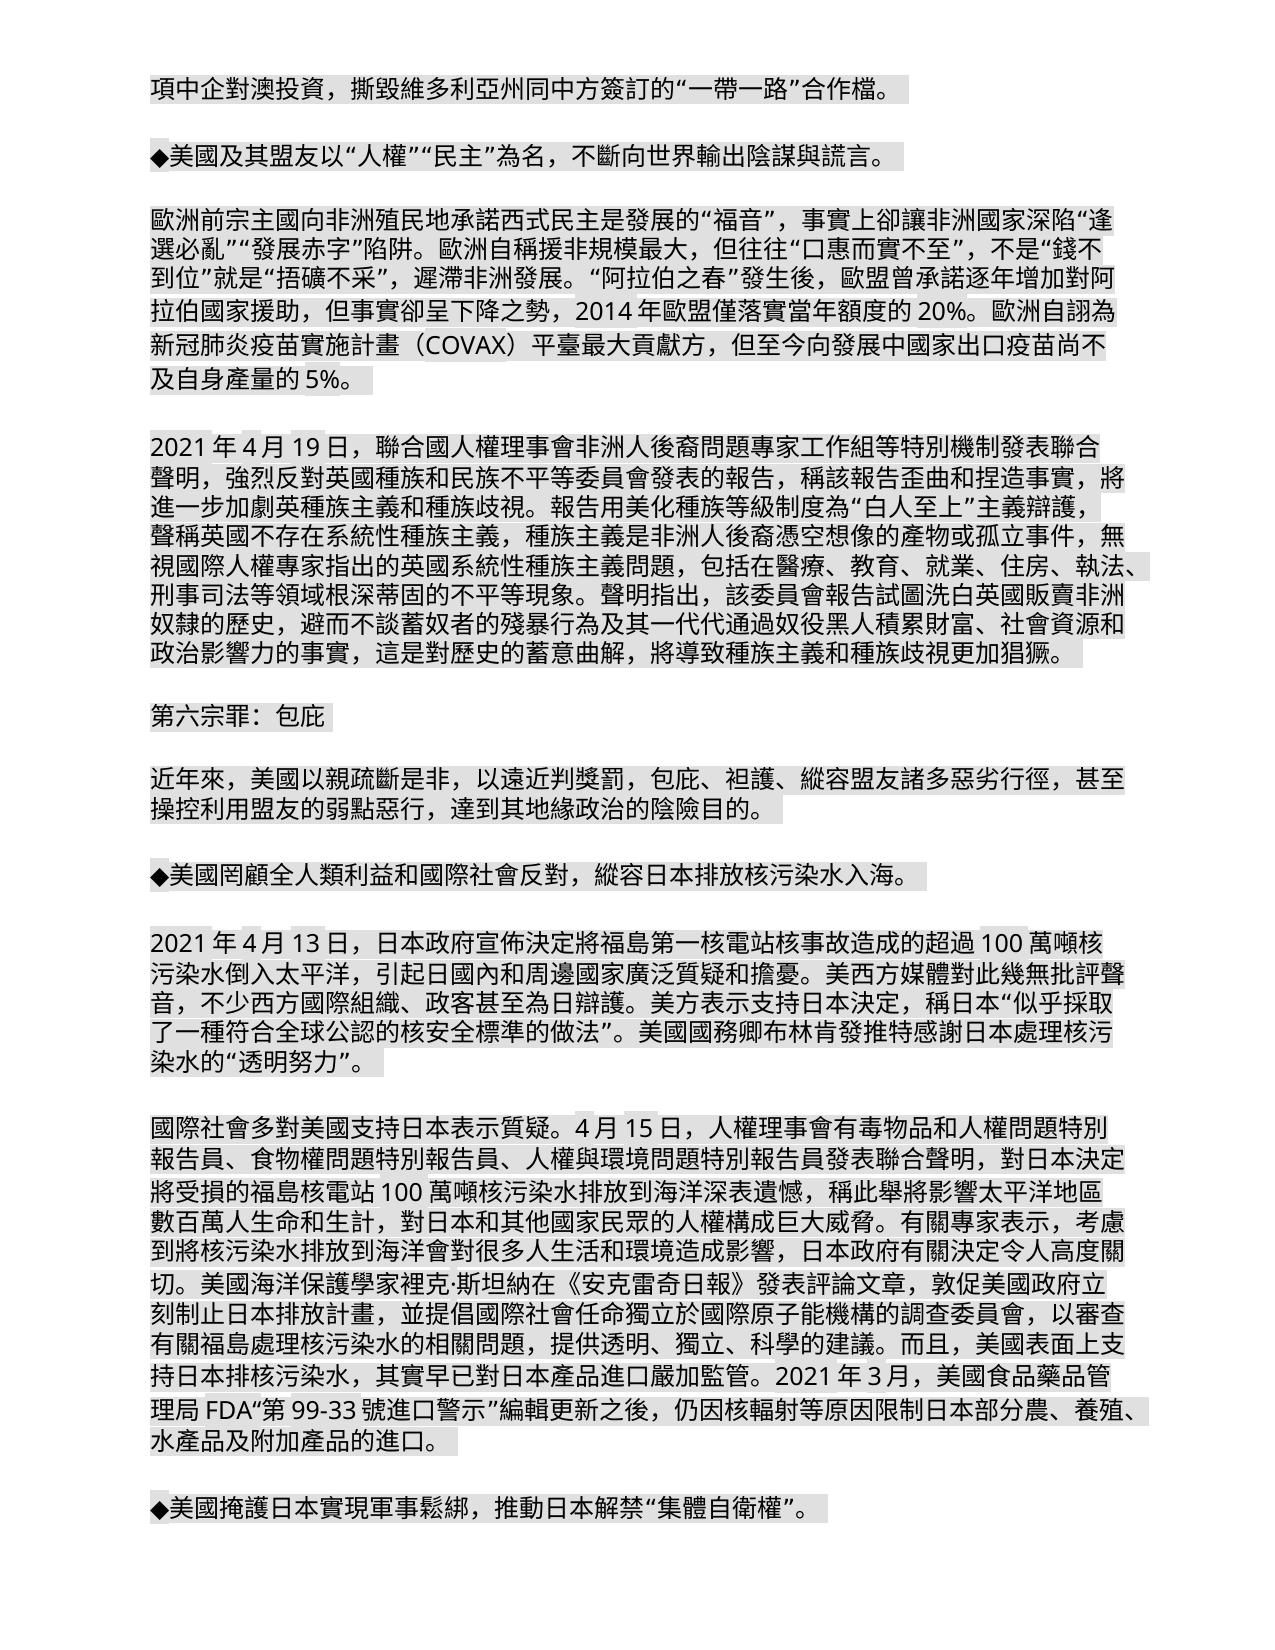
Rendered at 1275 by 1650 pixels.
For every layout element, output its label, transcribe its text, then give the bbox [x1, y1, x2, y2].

text 新華社刊發長文：美國同盟體系“七宗罪” 責任編輯：張菁娟 來源：新華社 2021-08-04 07:52:55 美國同盟體系“七宗罪” 前言 “我們真正的政策，乃是避免與外部世界的任何部分建立永久同盟。”1796年9月，美國首任總統華盛頓在告別演說中這樣告誡美國人。兩個世紀過去，美國卻早已將其“國父”的勸訓拋在腦後。 長期以來，美國同盟體系固守冷戰思維，迷信零和博弈，為一己私利踐踏公理正義、挑起衝突戰禍、實行單邊制裁、收割世界紅利，對以聯合國為核心的國際體系和以國際法為基礎的國際秩序造成嚴重威脅和破壞。美國新政府上臺以來，重新加強對同盟體系的掌控，表面上打著重回多邊主義旗號，實質上是要搞“小圈子”和集團政治，以意識形態站隊、陣營之間選邊來割裂世界，企圖拉幫結夥對中國實施戰略遏制打壓，以集體之名行單邊之實，是不折不扣的偽多邊主義。 美國同盟體系違背歷史潮流，看似耀武揚威、前呼後擁，實則色厲內荏、人心漸失，其暴力、掠奪、侵權、破壞、撒謊、包庇、內訌罪行日益現形，正在一步步墮向“黑幫化”的深淵。特將美國同盟體系“七宗罪”昭告天下，讓霸權主義和強權政治無處遁形，讓和平和正義的陽光照亮世界。 第一宗罪：暴力 自1776年7月4日獨立以來，美國在其240多年歷史中，沒有參與戰爭的時間不足20年。據不完全統計，自1945年二戰結束至2001年，世界上153個地區發生的248次武裝衝突中，由美髮起的為201場，約占81%。其中包括13場海外戰爭，大多有盟國參與。在美國及其盟友的炮火和屠刀下，不計其數的百姓流離失所乃至失去性命，地區國家經濟與社會發展大幅受挫，不少國家至今仍陷於水深火熱之中。 二戰後美國及其盟友發動的戰爭主要包括： ◆朝鮮戰爭。自1950年6月起，美國糾集十幾個國家組成所謂“聯合國軍”武裝干涉朝鮮半島南北雙方之間爆發的內戰。這場戰爭導致300多萬平民死亡，約300萬人成為難民。戰爭期間，美軍在朝鮮北部地方和中國東北部分地區秘密實施細菌戰，以飛機布撒大量帶有鼠疫桿菌、霍亂弧菌、傷寒桿菌等病菌的昆蟲、老鼠、兔子等媒介物，給中朝軍民造成巨大傷害。 ◆越南戰爭。1955至1975年的越南戰爭堪稱二戰後延續時間最長、最殘酷的一場戰爭，造成200萬平民死亡，300多萬難民流離失所。美軍在越投放約2000萬加侖的落葉劑（橙劑），導致40萬越南人死亡、200萬越南人罹患癌症或其他疾病。美軍還在越留下約35萬噸可爆炸的炸彈和地雷，估計仍需300年才能完全清除。 ◆科索沃戰爭。1999年，以美為首的北約軍隊打著“避免人道主義災難”旗號，公然繞過聯合國安理會，對南斯拉夫聯盟共和國進行78天持續轟炸，造成8000多無辜平民傷亡，近100萬人流離失所，200多萬人失去生活來源。北約軍隊大量摧毀南基礎設施，甚至轟炸了中國駐南聯盟大使館。塞爾維亞經濟學家估計，北約對南聯盟進行轟炸造成的經濟損失總額約為296億美元。轟炸造成大量橋樑、公路、鐵路以及25000戶家庭、176處文化古跡、69所學校、19家醫院和20個保健中心受損，150萬兒童無法上學。以美國為首的北約還動用了國際公約禁止的集束炸彈和貧鈾彈，導致當地癌症和白血病發病率激增，嚴重破壞當地乃至全歐生態環境。2000年3月，聯合國駐科索沃維和部隊確認，美軍為摧毀南聯盟的坦克和防禦工事，共發射了31000顆貧鈾彈。在科索沃和梅托希亞地區有100多個投擲點，在塞爾維亞南部北約使用了2噸貧鈾，而在科索沃和梅托希亞則有13噸，共計15噸貧鈾。此外，1999年4月17至18日，北約飛機炸毀了潘切沃的一家化工廠，導致該市上空的致癌物質含量達到正常時期的10600倍。截至2019年5月，366個參與北約軍事行動的義大利士兵患癌症死亡，7500人深受病痛折磨。 ◆阿富汗戰爭。2001年10月，美北約以打擊“基地”組織和塔利班為名入侵阿富汗。20年來，美軍事行動造成10多萬阿平民傷亡，約1100萬人淪為難民。2019年，阿富汗總統阿什拉夫·加尼表示，自2014年以來已經有4.5萬名阿安全部隊士兵被殺。2019年聯合國報告顯示，有3.2萬阿平民死于這場戰爭，而美國布朗大學沃森國際和公共事務研究所稱，抵抗武裝的死亡人數為4.2萬。根據喀布爾大學學者的評估，阿富汗戰爭平均每天造成約6000萬美元經濟損失、約250人傷亡。2020年，國際刑事法院首席檢察官表示，有證據顯示，近百名阿富汗囚犯在審訊過程中遭到折磨、虐待甚至強姦，美軍部隊和美國中央情報局可能因在阿富汗虐囚而犯下戰爭罪行。2020年11月，澳大利亞軍方公佈該國駐阿富汗部隊調查報告，證實澳軍人涉嫌在阿富汗參與殺害囚犯和平民事件。2021年4月14日，美國總統拜登宣佈，不讓恐怖分子在阿富汗獲得安全庇護的任務“早已結束”，所有美國軍隊將在9月11日之前從該國撤離。美軍倉皇撤離阿富汗，留下暴恐猖獗、千瘡百孔的爛攤子。美國《紐約時報》獲取的一份機密情報評估顯示，在國際部隊撤離後的兩至三年內，阿富汗可能會在很大程度上落入塔利班的控制之下。事實上，在美撤軍的短短2個月內，塔利班完全控制區域已翻倍，超過阿富汗政府。 ◆伊拉克戰爭。2003年3月，美國不顧國際社會普遍反對，聯合英國等以莫須有罪名侵入伊拉克，導致約20萬至25萬平民死亡，其中美軍直接致死超過1.6萬人。時至今日，伊仍有約2500萬枚地雷和其他爆炸遺留物需清除。根據公開統計，在伊拉克境內爆炸的貧鈾彈累計超過3400噸，平均每平方公里有將近8公斤鈾化合物遺存。2008年，聯合國大會就禁止在平民區使用貧鈾彈進行表決，有141個國家支持，美國、英國、法國和以色列投了反對票。此外，美軍、英軍還嚴重違反國際人道主義原則，製造多起虐待戰俘事件。美國哥倫比亞廣播公司曾公佈的一組照片顯示，伊戰結束後，美軍憲兵曾殘酷虐待伊拉克戰俘，如勒令他們全身赤裸進行人體堆疊，或將戰俘蒙上頭後手上連通電線站在箱子上。2019年11月，伊拉克歷史控訴調查組（IHAT）和“諾斯莫爾行動”調查人員透露，相關調查於2017年被英政府叫停，英政府和軍隊掩蓋了士兵在阿富汗與伊拉克殺害平民的戰爭罪可信證據。 美國和其盟友發動的多次侵略戰爭，給受害國造成大量平民傷亡和財產損失，帶來一系列社會問題。2021年3月，美國反戰組織“粉色代碼”發佈報告表示，過去20年，美國及其盟國持續不斷轟炸他國，平均每天投下40多枚炸彈和導彈。2001年以來，美國及其盟國在他國共投下32.6萬枚炸彈和導彈，集中在中東等地區，伊拉克、利比亞、敘利亞、阿富汗和葉門是受襲最嚴重的國家。 ◆美國不斷向其盟友輸送武器，導致地區戰亂不斷。 2017年後，美國把加大對盟國出售先進武器裝備作為控制和鞏固同盟關係的重要手段，時任總統特朗普頻頻通過與各國領導人的會晤推銷美制武器。此外，美國防務承包商可以直接向外國政府出售軍用無人機，而無需經過美國國防部的審批。2018年美國的武器出口額為1923億美元，較上一年度增加13%。2020年，美國軍售占全球軍售比重超過85%，其中近一半流向中東。2021年3月，瑞典斯德哥爾摩國際和平研究所證實，美國一直是世界上最大的武器出口國，美國近5年的出口量占全球武器出口總量的三分之一以上。中東國家軍購規模占世界總額的三分之一，其中近七成來自美、英、法，美超過一半的軍售銷往中東。 ◆美國盟友長期參與美海外軍事行動，共謀實施暴力。 澳大利亞是唯一參與美國二戰以來所有主要海外軍事行動的盟友，包括朝鮮戰爭、越南戰爭、科索沃戰爭、伊拉克戰爭、阿富汗戰爭、敘利亞戰爭等。2020年11月，澳國防軍公佈調查報告，證實澳軍士兵涉嫌虐殺39名阿富汗平民，其中包括兒童，引發國際社會震動和輿論廣泛批評。近期，澳內政部秘書長佩蘇略針對中美在臺灣問題上的緊張局勢揚言稱，自由國家再次聽到“戰鼓敲響”，蓄意煽動對立，渲染戰爭威脅。 美國在中東設有多個軍事基地，超過7萬美軍在該地區長期駐紮，並部署航母戰鬥群、隱形戰機、戰略核潛艇等先進軍事裝備，不時派遠端戰略轟炸機巡航，長期派航母在中東海域遊弋，耀武揚威，時刻保持對該地區的戰略威懾。美打著反恐旗號，使用武力干涉他國內政，甚至暴力推翻主權國家合法政府。美出動無人機定點清除伊朗伊斯蘭革命衛隊“聖城旅”指揮官蘇萊曼尼；近年來伊朗數名核科學家被刺殺，背後都有美以共謀的影子；美縱容以色列對敘利亞、黎巴嫩等國發動空襲，嚴重侵犯有關國家主權；美默許土耳其入侵敘利亞，對土借反恐之名打擊敘境內庫爾德武裝、入侵敘北部地方聽之任之。利比亞戰爭中，美、英、法、加拿大等國以執行聯合國安理會禁飛決議為由聯合實行武力干涉，實際目的是支援利反對派推翻卡紮菲政權。2001年發動所謂“反恐戰爭”至今，美及其盟友在地區至少造成48萬人死亡，其中大半是無辜平民。 ◆美國槍支暴力問題叢生。 2021年4月3日《紐約時報》報導，自1975年以來已有超過150萬美國人死於與槍支相關的自殺、謀殺與意外，超過美自內戰以來所有戰爭導致死亡人數之和。美“槍支暴力檔案室”發佈的資料顯示，2020年美共有超過4萬人死於槍擊，創下歷史最高記錄；全美共發生592起大規模槍擊事件，平均每天超過1.6起。2021年6月14日《華盛頓郵報》報導，僅2021年1月至5月，美已有8100多人死於槍擊事件，每天約有54人，這比前6年同期平均死亡人數多出14人。 與此同時，美槍支氾濫，控槍措施停滯不前。美兩黨在槍支管控上分歧嚴重，控槍法案難以在國會通過，1994年以來基本上沒有通過有任何實際意義的控槍法案。 ◆美國及其盟國國內員警暴力等事件不止，暴力執法造成大量傷亡。 法國“黃馬甲”運動期間，員警過度使用化學噴霧、催淚瓦斯、橡皮子彈等鎮暴手段。近期英北愛爾蘭等地示威活動中，員警暴力執法也造成多起受傷流血事件，激起民憤。 2021年2月26日，在聯合國人權理事會第46屆會議期間，多位聯合國人權問題特別報告員以及專家發表聯合聲明，呼籲美國政府採取廣泛的改革措施，制止員警暴力行為，並大力解決系統性種族主義和種族歧視問題。特別機制專家對美法律和政策允許執法人員在“合理”情況下使用致命武力表示關切，敦促美解決日益嚴重的警務“軍事化”問題。4月21日，聯合國人權高專巴切萊特就佛洛德案表示，對侵犯人權的執法官員有罪不罰現象必須終止；必須採取有力措施，防止發生更多任意殺戮行為。 第二宗罪：掠奪 西方國家的發達史，一定程度上是一個少數人在全世界對絕大多數人剝削掠奪的歷史。美國同盟體系仰仗軍事武力、經濟地位和制裁大棒，威逼利誘他國放棄正當權益、任其宰割，以赤裸裸方式實現對資源和財富的掠奪。 ◆美國及其盟友通過戰爭等手段掠奪海灣國家石油、糧食等資源。 2003年3月20日，美英聯軍在未經聯合國安理會授權的情況下向伊拉克發起軍事行動。美提出一系列開戰理由，包括薩達姆政府嚴重侵犯人權、伊拉克可能擁有核武器或其他大規模殺傷性武器等。2021年4月，美副總統哈裡斯在參加有關就業和基建政策活動時，親口承認“數年來和數代人以來的戰爭是為了爭奪石油而打響的”。2003年發動伊戰前夕，時任英外交大臣斯特勞證實，增進英和全球能源供應安全是英戰略利益所在。2016年7月，曾參與對伊戰爭決策的英前副首相普萊斯考特發表文章稱，自20世紀50年代起，確保以優惠條件獲得波斯灣石油產品一直是英利益所在。伊拉克前副總理塔里克·阿齊茲曾表示，針對伊拉克的威脅純粹是為了石油，美國的政策就是要奪走海灣國家的石油。英國BBC報導，布希政府在“9·11”之前就制定了控制伊拉克石油計畫的檔。英國智庫新經濟基金會前任政策主管希姆斯稱，過去的一個世紀，美國和英國在尋求控制超過它們份額的石油儲備時在全球各地留下了衝突、社會動盪和環境破壞的惡果。 2021年3月20日，敘利亞石油和礦產資源部長巴薩姆·圖馬在接受敘國家電視臺採訪時稱，美國及其盟友如同海盜一般，覬覦著敘的石油財富。美國目前控制著敘東北部90%的原油資源，美軍及其盟友對當地的佔領，導致該國石油產業的總損失超過920億美元。俄羅斯國防部長紹伊古訪問義大利時曾指出，美國正通過掠奪屬於敘利亞人民的石油資源來養肥本國石油生產商和軍火商。俄羅斯專家伊戈爾·尤什科夫表示，美國之所以不願從敘北部撤離就是為掠奪敘石油資源。他們利用武裝部隊保衛石油走私，並報復任何阻止走私的行動。 以美國為首的聯軍還多次走私、燒毀敘利亞小麥。2020年5月，美軍在敘東北地區哈塞克省南部的沙達迪村莊用阿帕奇武裝直升機投放燃燒彈，將當地小麥作物化成灰燼，造成14名敘普通民眾死亡，損失近5000萬美元。 據敘利亞阿拉伯通訊社2021年6月9日的報導，有20輛美軍佔領部隊的卡車在敘利亞滿載著偷來的小麥向伊拉克北部行進，美軍佔領部隊與敘利亞當地民兵組織勾結，每天都在竊取和掠奪敘利亞的石油和糧食，隨後銷售換取資金。6月16日，該通訊社報導，美軍佔領部隊又從敘利亞偷竊小麥，以美國為首的聯軍還在敘利亞代爾祖爾省東部綁架多名平民。 敘利亞曾經是糧食出口國，連年戰亂讓它如今面臨“糧荒”，需要進口才能滿足內需。 ◆美國推行美元霸權，不斷通過非常規貨幣政策掠奪其他國家資產。 1944年7月，佈雷頓森林體系成立，美元成為國際貨幣，美成為世界貨幣霸主。1971年8月美元與黃金脫鉤，但其後美通過OPEC綁定石油美元，維持美元霸權地位。長期以來，美根據自己的經濟週期，在“開閘放水”和“關閘斷流”間反復切換，持續推高並引爆新興市場和發展中國家金融風險，在美元大進大出過程中洗劫各國外匯儲備，掠奪優質資產，攫取巨額利潤，剪全世界的“羊毛”。新冠疫情暴發以來，為挽救美經濟和股市，美聯儲開啟無限量化寬鬆，進入大舉購債模式，短短幾月內資產負債表擴張了65%，總額最高達到7.22萬億美元，基礎貨幣一下子多冒出來3萬億美元。這些增發的大量美元流動到世界各地，給全球經濟金融市場帶來巨大衝擊，造成大宗初級商品甚至糧食價格大幅上漲，導致其他國家特別是發展中國家經濟被迫承受疫情後二次打擊、更加脆弱不堪。 歐元誕生後，在世界貿易結算中比重不斷上升，不時遭美打壓。美還把控全球美元結算清算體系，並利用該體系阻斷被美制裁的國家、企業、個人進行國際結算清算，對被制裁者進行致命打擊。目前，美仍依靠美元在儲備貨幣和全球結算清算體系中享有霸權地位。 ◆美國及其盟友軍事化掠奪導致非洲難民數量激增，並通過礦產資源開發侵佔非洲利益。 2018年6月18日，伊朗學者娜紮甯·阿爾馬尼安在西班牙電子報刊《公眾報》撰文《“阿奎裡厄斯”號難民船和對非洲掠奪軍事化的五個證明》的文章稱，自1991年（蘇聯解體）以來，美國領導的多場戰爭迫使近5600萬人不得不離開他們在中東和非洲的家園，目前的難民潮與北約對非洲進行的新軍事化掠奪直接相關。美國大西洋理事會的非洲問題分析師彼得·法姆認為，佔有非洲儲量豐富的油氣資源和其他戰略資源，並確保不讓有利害關係的協力廠商，如中國、印度、日本、俄羅斯等，對非洲資源獲得壟斷或優惠待遇，是北約實施非洲軍事化的目標之一。2021年9月，坦尚尼亞《每日新聞》報專欄作家尼奧卡發表題為《誰在坐享我們的礦產資源？》的文章，談及歷史上西方帝國主義國家對非洲資源的大肆掠奪，而這種現象至今仍在繼續。納米比亞前總統努喬馬認為，非洲完全不可能過濾掉礦業領域中的帝國主義因素，因為這個領域一直由西方國家掌控。 ◆英國佔有大量海外領地，維繫非法殖民政府。 英國自16世紀起不斷侵佔海外殖民地，至20世紀20年代達到高峰，當時英擁有世界上超過四分之一的土地，號稱“日不落”帝國。英國學者指出，“英國強大的時候領土增加了111倍，它從殖民地收集的文物也增加了100倍”。目前，英仍有14塊遠離本土的海外領地，總面積173萬平方公里、總人口26萬。其中，英拒不歸還查戈斯群島引發較大爭議。查島位於印度洋，是模里西斯原有領土，1810年被英佔領。1965年，作為毛獲得獨立的附加條件，查島從毛領土分離出去成為“英屬印度洋領地”，英“承諾”適時將查島歸還毛政府。但之後英不僅未予歸還，還用盡各種非人道手段驅逐群島上數以千計的原住民，支持美在島上興建軍事基地。2019年2月，國際法院作出諮詢意見，明確指出英佔據查島是非法行為，英有義務儘快終止對查島行政管轄。5月，聯大以116票贊成、6票反對通過確認英對查島統治是非法行為，並要求英在6個月內將查島歸還給模里西斯的決議。但英迄今未履行該決議，公然踐踏國際法治。毛總理賈格納特指責稱，英不能一邊宣稱自己是國際法衛士，一邊維繫一個非法的殖民政府。 ◆法國長期通過“殖民遺產”，控制非洲國家的經濟命脈。 當歐元誕生、法國法郎被廢除時，非洲法郎轉而和歐元以固定比例掛鉤。每次法國經濟下滑，非洲法郎區國家都會連帶遭殃。非洲法郎發行權不在次區域貨幣聯盟成員國手中，無法靈活調控本幣幣值，抑制了西非、中非國家的出口競爭力。由於大多數外匯掌握在法國人手裡，非洲法郎區國家對外貿易也受到法國的種種限制。2017年，在貝南爆發了公開焚燒西非法郎的抗議活動。馬里、塞內加爾等國也發生了抵制非洲法郎的遊行。 第三宗罪：侵權 美國同盟體系玩弄國際規則，對國際法合則用、不合則棄，以強權挑戰公理，歪曲國際法粉飾惡行，只為謀取一己私利。 ◆美國拒絕參與或退出國際公約、組織。 過去一段時間，美國在國際上奉行“本國優先”，大搞毀約退群，嚴重損害了多邊主義，削弱了以聯合國為核心的國際體系。包括：拒絕批准承認工人享有結社權利的1948年《結社自由和組織權利保護公約》；拒絕簽署謀求和平解決朝鮮問題和印支問題的1954年日內瓦協議；拒絕批准1979年《消除對婦女一切形式歧視公約》；拒絕簽署美曾主張且經大多數國家同意的1982年《聯合國海洋法公約》；1984年，以聯合國教科文組織“過於政治化”為由，第一次退出該組織；是世界上唯一沒有批准1989年聯合國大會通過的《聯合國兒童權利公約》的國家；拒絕批准1997年《京都議定書》；未批准1998年國際刑事法院《羅馬規約》；2001年，獨家拒絕達成《禁止生化武器公約》旨在建立核查機制的公約議定書，並阻擋至今；2017年1月，以“跨太平洋夥伴關係協定（TPP）”會摧毀美製造業為由退出TPP；2017年6月，身為全球溫室氣體排放大國，宣稱《巴黎協定》使美處於不利位置，決定退出該協定並重啟化石燃料開採計畫；2017年10月，以聯合國教科文組織內部亟待改革等為由，第二次退出該組織；2017年12月，因《移民問題全球契約》與美政府現行難民政策和特朗普移民原則不符，宣佈退出該協議；2018年5月，認為伊核問題全面協議是“一個巨大的謊言”“史上最吃虧的協議”“存在災難性缺陷”，宣佈退出該協議；2018年6月，稱聯合國人權理事會對以色列“存在偏見”及“無法有效保護人權”，宣佈退出該組織；作為對巴勒斯坦因美國搬遷駐以色列大使館至耶路撒冷一事將美告上國際法院的回應，美宣佈退出涉及國際法院管轄問題的《維也納外交關係公約關於強制解決爭端之任擇議定書》；2019年8月，宣佈《中導條約》失效，並立即著手研發此前受限的陸基常規中程導彈；2020年4月，停止資助世衛組織，並於7月宣佈退出該組織（2021年初拜登上臺後宣佈重返）；2020年5月，美決定退出《開放天空條約》，同年11月宣佈正式退出該條約。 ◆美國及其盟友在海外軍事戰爭中大肆侵犯人權。 2020年12月30日，聯合國人權理事會雇傭軍問題工作組發表聲明，稱時任美國總統特朗普宣佈赦免在伊拉克犯下戰爭罪的4名黑水公司雇員違反美承擔的國際法義務，呼籲《日內瓦公約》所有締約國共同譴責美上述行為。12月23日，人權高專辦發言人發表聲明，對特朗普赦免有關人員深表關切，稱此舉將助長有罪不罰現象，鼓勵其他人今後犯同樣罪行。2021年4月12日，聯合國人權高專巴切萊特發表聲明，對英國議會正在審議的“海外行動（現役和退伍軍人）法案”可能包庇那些實施酷刑等嚴重罪行的英海外軍人表示關切，指出該法案顯著降低了追究嚴重侵犯人權的海外軍人責任的可能性。2020年10月5日，10位人權理事會特別機制專家也曾對該法案表示關切，稱該法案使在海外服役的士兵免受非法殺害和酷刑指控，違反了人權法、國際刑法和國際人道法。2021年4月14日，人權理事會單邊強制措施對人權負面影響問題特別報告員等發表聯合聲明，批評美國名為“正義的獎賞”的反恐獎賞計畫侵犯人權，表示許多美認定的涉恐人員無法獲得正當司法程式。美國通過懸賞嫌疑人員資訊，鼓勵其他人侵犯這些人的人權。 ◆美國多年來對多國實施長臂管轄和單邊制裁。 美國長期依據美337條款、《反海外腐敗法》《湯瑪斯法》等國內法，肆意對其他國家和企業實施長臂管轄，發起單方面制裁。截至目前，美已對世界上近40個國家實施過經濟制裁，並獲得巨額收益，全球近一半人口受其影響。從2009年至2017年，美僅從歐洲就通過長臂管轄獲得1900億美元收益，並獲取大量企業資料，阿爾斯通等企業受制裁後被美企收購。 2015年到2019年間，美國政府對委內瑞拉採取了350多項單邊強迫性措施。聯合國人權高專巴切萊特表示，美國對委內瑞拉實施的新一輪單邊制裁，措施涉及面十分廣泛，導致委內瑞拉主要貨物已經嚴重短缺，可能會嚴重侵犯該國人民的人權。 2018年，土耳其以涉嫌參與“居倫運動”和間諜罪為名逮捕美國牧師並判處有期徒刑。美國在外交管道溝通無果的情況下，單方面宣佈對土耳其輸美鋁製品加征關稅。在美國的經濟制裁下，2018年8月土耳其貨幣里拉暴跌18%，土匯市陷入混亂。 2019年，美商務部工業與安全局對華為所有子公司實施禁供。2019年6月至今，美陸續將中國200多家企業列入制裁名單。 2020年4月，聯合國7名人權專家呼籲美國解除對古巴的經濟和金融制裁，稱制裁阻礙了人道機構説明該國衛生系統抗擊新冠疫情，美國對古巴的禁運和對其他國家的制裁嚴重破壞了國際社會為遏制新冠大流行、治療病患和挽救生命開展的合作。 美迄已對伊朗實施了1600余項單邊制裁，涵蓋石油、金融、航運、汽車等伊國民經濟各個領域。儘管美一再宣稱對伊制裁不包括人道主義領域，但伊在制裁影響下長期無法通過正常管道採購藥品等物資，造成伊國內缺醫少藥的人道主義困境。特朗普政府對伊採取“極限施壓”政策，以“長臂管轄”阻嚇全世界與伊開展正當合理的經貿往來，中國多個實體和個人因此受美制裁。伊總統稱，僅特政府退出伊核全面協議後恢復、新增的制裁就使伊蒙受2000多億美元經濟損失。新冠肺炎疫情暴發後，美阻止國際貨幣基金組織向伊發放抗疫貸款，亦不允許韓國、日本等盟國解凍伊海外資金，導致伊購買醫療物資和新冠疫苗求告無門。美還對敘利亞、葉門等深陷戰亂的國家揮舞制裁大棒，進一步衝擊其脆弱經濟社會基礎，釀成了比戰爭更嚴重的人道主義災難。 2021年3月，聯合國人權高專辦發表專家報告，批評美長期依據國內法對其他國家施加制裁，侵犯了中國、古巴、海地、伊朗、尼加拉瓜、俄羅斯、敘利亞、委內瑞拉、辛巴威等國人權。 美國還阻撓國際司法機構正常工作。2020年3月，國際刑事法院批准對美軍事和情報人員在阿富汗所涉戰爭罪和危害人類罪展開調查，受到美同盟體系極力阻撓。6月，特朗普宣佈將對參與有關調查人員實施經濟制裁和入境限制。9月，蓬佩奧宣佈制裁國際刑事法院首席檢察官本蘇達和管轄、互補與合作部門負責人莫喬喬科。國際刑事法院指出，美制裁對該院和《羅馬規約》下國際刑事司法系統、法治構成嚴重衝擊，美方“又一次試圖干涉國際刑事法院的司法獨立性”。 ◆“五眼聯盟”國家對他國及本國民眾實施大規模監控。 “五眼聯盟”國家長期實施大規模網路竊密、監控和攻擊活動，並要求科技公司在加密應用程式中“開後門”。美在網路竊聽監控方面投入大量資金和人力資源，2018年美情報總經費高達805億美元。2013年10月德國政府稱，默克爾總理行動電話可能遭到美情報機構監聽。2015年“維琪揭密”網站爆料，美國家安全局曾對法國總統希拉克、薩科齊、奧朗德實施監聽。2021年5月，媒體曝出美國監聽歐洲盟國醜聞，美國國家安全局2012至2014年間利用丹麥的資訊電纜，監聽德國、法國、挪威、瑞典等國政要短信和電話通話內容。 同時，美動用網路手段，對全球普通民眾進行大規模監聽監控。2013年6月，美國安局前雇員斯諾登披露“棱鏡”專案機密檔顯示：美每天收集全球各地近50億條行動電話記錄；秘密侵入雅虎、穀歌在各國資料中心之間主要通信網路，竊取數以億計的使用者資訊，肆意追蹤民眾的私人關係與社會活動；多年來一直監控手機應用程式，抓取個人資料等。“棱鏡計畫”曝光引發民眾強烈反應，多國輿論對美國監控全球網路表示強烈質疑和不滿。此外，從20世紀70年代開始，美情報部門一直操控著總部設在瑞士的加密設備供應商克裡普托公司，一邊向外國政府和企業出售加密機賺取巨額利潤，一邊通過解碼該公司加密技術竊取超過120個國家的機密資訊。 ◆聯合國人權理事會多次發表聲明，對美多種侵犯人權行為表示關切。 2020年12月29日，人權理事會單邊強制措施對人權負面影響問題特別報告員發表聲明，稱美國《凱撒敘利亞平民保護法》阻礙敘重建民用設施，導致敘本已十分嚴峻的人道主義局勢雪上加霜。該法壓制敘人民的住房權、健康權、適足標準生活權和發展權。美阻礙敘重建醫院，將威脅敘全體人民的生命權。 2021年2月23日，人權理事會酷刑問題特別報告員等16名特別機制專家發表聯合聲明，呼籲美關閉關塔那摩拘留中心並向被拘押者提供補償，要求美政府在審議關閉關塔那摩拘留中心時，妥善處理對現有40名被拘押者侵犯人權的行為，包括酷刑和虐待行為。美政府應確保那些遭受強迫失蹤、任意拘留、酷刑、基本權利被剝奪的人獲得賠償，並以獨立、公正方式調查、起訴相關秘密拘留、不公正審判等指控。 3月2日，人權理事會當代形式種族主義和種族歧視問題特別報告員等多名特別機制專家對美國南部路易斯安那州環境污染問題表示嚴重關切，稱在該地區開發石化設施不僅嚴重污染周圍的水和空氣，而且導致居民健康問題，環境種族主義嚴重威脅非洲裔美國人包括生命權、健康權、適足住房權和文化權在內的各項人權，美聯邦環境法規未能保障非洲裔美國人合法權利。 3月4日，人權理事會單邊強制措施對人權負面影響問題特別報告員發表聲明，表示美政府以宣佈國家緊急狀態為由，實施單邊強制措施，嚴重侵犯人權，《公民權利和政治權利國際公約》僅允許國家在面臨生存威脅的緊急狀態時中止對部分權利的保護，但美緊急狀態經常違反上述原則。敦促美不得以長期國家緊急狀態為由對別國實施單邊強制措施。 ◆美國“骨肉分離”移民政策強迫兒童和父母分離，嚴重危及移民的生命權、尊嚴和自由權等多項人權。 美國臭名昭著的“骨肉分離”移民政策即為美司法部推出的對非法入境者“零容忍”政策。2018年4月，美邊境執法人員為遏制非法入境者數量，任何非法入境者將受到“關押、審判、遣返”，其未成年子女將另行安置，導致不到兩個月內近2000名未成年人和父母分離。媒體披露移民兒童被關押在“大型籠子”裡的畫面和哭喊尋找父母的錄音，稱被分離兒童可能面臨暴力執法，臨時安置點破舊簡陋，兒童身心健康狀況堪憂。 美倒行逆施引發國際社會強烈譴責。墨西哥外長公開批評有關政策“殘忍”、“不人道”。薩爾瓦多政府呼籲美國政府將未成年人保護置於移民問題之上，不能以侵犯人權的方式粗暴解決移民問題。瓜地馬拉政府發表聲明，呼籲美方重新考慮有關移民政策，切實保障危移民的基本人權。洪都拉斯外交部表示，把兒童強行和父母分開，將導致他們在異國他鄉獨自面對司法程式，這是不人道的做法。2018年6月，聯合國人權理事會發佈聲明稱，美有關政策違反國際人權標準，堪比“酷刑”。聯合國秘書長發表聲明表示，難民和移民應得到有尊嚴的對待，對難民和移民的處理應符合國際法。聯合國人權高專侯賽因指出，“骨肉分離”將對移民子女造成不可逆的終生影響，極其不道德。 迫于壓力，美時任總統特朗普2018年6月簽署行政令叫停“骨肉分離”政策，但繼續實施“零容忍”政策，將非法移民與其未成年子女一併收押。然而，2019年11月，聯合國發佈後續調查報告顯示，美仍關押超過10萬非法移民兒童，侵害兒童權益情況頻仍。2021年6月，美國土安全部公佈資料顯示，拜登政府迄今僅促成7名兒童與父母團圓，目前仍有2127名兒童未能與父母團聚，美對移民生命權、尊嚴和自由權等多項人權的侵犯仍未停止。 ◆因懷疑藏匿斯諾登，美國協調迫降玻利維亞總統專機。 2013年7月2日，美國懷疑玻利維亞總統莫拉萊斯藏匿斯諾登，協調義大利、法國、西班牙和葡萄牙四國禁止玻利維亞總統專機進入本國領空，導致專機迫降在奧地利首都維也納，並遭強行檢查，直到確認沒有斯諾登的蹤跡才放行。玻利維亞國防部長薩阿韋德拉稱，美國政府是玻利維亞總統莫拉萊斯藏匿斯諾登這一謠言的幕後黑手，謠言是美國政府製造的。他強調，玻利維亞的航空旅行權利受到了侵犯，“這是一種暴行，違反了國際航空運輸公約和協定。”厄瓜多爾外交部長認為這是一個巨大的冒犯，他將呼籲南美聯盟與外交部長舉行一次特別峰會，討論這個問題。古巴外交部發表聲明譴責這一事件，認為這一毫無根據和武斷的行為，冒犯了整個拉丁美洲和加勒比地區。 ◆美國及其盟友以人道主義之名行對外干涉之實，自身人權狀況卻每況愈下。 國際勞工組織（ILO）國際勞工公約和建議書實施專家委員會（CEACR）分別於2012年、2013年、2014年、2016年、2019年、2020年接連就美國使用童工問題發表評論，多次對美大量18歲以下農場童工遭遇嚴重工傷事故表示關切。2014年，國際勞工標準實施委員會（CAS）將美違反ILO第182號公約的案件列為重點國別案件之一。美丹佛大學網站披露，目前在美至少有50余萬人生活在現代奴隸制下，被強迫勞動。美強迫勞動現象無處不在，在家政、農業種植、旅遊銷售、餐飲行業、醫療和美容服務等23個行業或領域販賣勞動力現象尤為突出。CEACR在2017年就美履行第105號公約指出，美應在聯邦層面出臺必要措施，減少刑事司法體系中種族不平等現象。 據統計，德國2020年極右翼犯罪高達2.3萬起，其中反猶罪行增長近16%。歐盟兩性薪酬差距高達21%，三分之一女性曾在15歲後遭受過身體暴力或性暴力。歐盟在難民安置問題上推諉扯皮，為了自身利益絲毫不顧難民人權，希臘難民營大火至今仍讓人心有餘悸。歐盟邊防機構拒絕難民船隻登岸，甚至把難民“推回大海”，令人髮指。 第四宗罪：破壞 長期以來，美國及其盟國熱衷顛覆別國政權，培植地區代理人，刻意製造對抗，只破不立，枉顧國際法和國際規則，肆意侵犯他國權益，成為地區穩定的最大破壞者。 ◆美國夥同盟友大搞“顏色革命”，干涉他國內政。 美波士頓學院副教授奧羅克在《隱蔽的政權更迭：美國的秘密冷戰》一書中寫道：僅在1947年至1989年的42年間，美實施了64次隱蔽的政權更迭行動和6次公開行動。冷戰結束後，美更加肆無忌憚地推行干涉主義，頻繁輸入“顏色革命”，包括：2003年底，以議會選舉計票“舞弊”為由，逼迫格魯吉亞總統謝瓦爾德納澤辭職，扶持反對派薩卡什維利當選總統，即“玫瑰革命”；2004年10月，炮製烏克蘭大選“舞弊”醜聞，煽動烏青年上街遊行，扶持尤先科在重新選舉中當選總統，即“橙色革命”；2005年3月，煽動吉爾吉斯斯坦反對派抗議議會選舉結果，最終演變成騷亂，總統阿卡耶夫被迫逃亡並宣佈辭職，即“鬱金香革命”。過去10年間，美國入侵了20多個國家或策動了有關國家政權更迭，並多次介入與操作中東歐、中亞以及西亞北非一些國家的“顏色革命”。2020年10月20日，俄聯邦對外情報局局長納裡什金表示，美國正在計畫準備在莫爾達瓦掀起“顏色革命”。2021年2月18日，俄羅斯總統新聞秘書佩斯科夫表示，歐洲人權法院要求俄當局立即釋放反對派政治家納瓦利內的裁決失之偏頗，讓人產生諸多疑問。俄司法部長崔琴科表示，歐洲人權法院的決定無法律依據，是干涉俄國內訴訟事務的重大企圖。2021年4月，英國《晨星報》文章解密外交檔顯示，美國和英國為獲得金屬鋰資源參與策劃了玻利維亞的軍事政變。在玻利維亞爭取社會主義運動党總統莫拉萊斯被迫辭職後，英國駐玻大使館支持了玻新政權，政變後發生了致命的暴力事件，受到了人權組織的譴責。 ◆美國及其盟友在中東等地區留下無法收拾的爛攤子。 美國及其盟友頻繁在中東製造亂局，嚴重削弱了地區國家實力，導致“基地”組織、“伊斯蘭國”坐大，地區陷入難以消弭的安全和治理赤字。美、英、澳大利亞等聯軍士兵在中東橫行霸道，虐囚、姦淫、擄掠、濫殺平民的暴行屢見不鮮，其暴戾殘忍程度毫不亞于恐怖分子。 美在中東慣於拉一派打一派，刻意製造地區矛盾，分化中東國家，自己則大搞“離岸平衡”。近年來美在海灣高調渲染“伊朗威脅”和教派對立，逼迫地區國家選邊站隊。特朗普政府一方面單邊退出伊核協議，要求將伊朗導彈計畫、地區政策問題納入談判範圍，另一方面對伊進行有罪推定，將地區石油設施遇襲、油輪爆炸等事件悉數與伊或其代理人掛鉤，意在坐實伊地區“惡行”，挑動地區國家不安全感。2020年初美悍然襲殺伊革命衛隊聖城部隊指揮官蘇萊曼尼，地區緊張局勢驟然升級。 ◆英法等國在被迫結束殖民統治時，為延續自身影響埋下種種禍根，至今仍抱有“殖民者執念”。 “分而治之”是英國在殖民地管理的重要手段。一是遺留印巴矛盾。英佔領印度後，利用種姓、教派矛盾極力挑撥離間印各階層、各社會集團關係，以強化自身作用，維護殖民統治。1947年6月，印總督蒙巴頓提出方案，將印分為印度教徒為主體的印度斯坦和伊斯蘭教徒為主的巴基斯坦，向二者分別移交政權。印巴分治後，雙方教徒發生大量摩擦和衝突，彼此矛盾和仇恨加深，並在喀什米爾歸屬問題上引發戰爭。二是促生巴以衝突。巴勒斯坦原系奧斯曼帝國屬地。一戰期間，英出於戰略需要，一方面支援巴地區的阿拉伯人反抗奧斯曼帝國，另一方面卻支持猶太復國運動，贊成猶太人在巴地區建立一個民族家園。此後，巴以衝突不斷，至今未停。三是製造賽普勒斯矛盾。塞靠近希臘和土耳其，島上希土兩族分別將兩國視為母國。塞曾淪為英殖民地，在塞謀求獨立過程中，英故伎重施，挑撥希土矛盾，並推動塞問題國際化。後希土兩族爆發武裝衝突，塞形成南北分裂局面，至今兩族矛盾未能解決。 歐洲國家“新干涉主義”大行其道，對非洲國家領導人大搞“順我者昌、逆我者亡”，背後慫恿甚至派兵介入象牙海岸等國內戰，破壞次區域和平穩定。英、法、德、荷派軍艦到南海耀武揚威。歐洲議會、捷克等出臺涉台決議，安排官員、議員訪台，公然為台獨分子張目，嚴重破壞台海和平穩定。歐洲議會打著“維護人權”旗號，授予被中國司法機關依法判刑的犯罪分子“薩哈羅夫獎”，粗暴干涉中國內政，侵犯中國司法主權。2021年3月，歐盟基於謊言和虛假資訊，以所謂新疆人權問題為藉口對中國有關個人和實體實施單邊制裁，粗暴干涉中國內政，公然違反國際法和國際關係基本準則，嚴重損害中歐關係。 第五宗罪：撒謊 為維護自身利益、排擠打壓異己，美國及其盟友撒謊成性、眾口鑠金，毫無底線炮製不實證據和虛假言論，並以謊言為藉口一次次欺騙世人、挑起衝突和爭端。 ◆美國以“洗衣粉”為由，與盟友挑起伊拉克戰爭。 2003年2月5日，聯合國安理會召開會議，專門討論伊拉克局勢。時任美國國務卿鮑威爾在會上拿出一個裝有白色粉末的試管，聲稱是伊拉克正在研製化學武器的證據。2003年3月20日，美英聯軍以此為由發動了伊拉克戰爭，直到2011年12月撤離，但美國至今未能證實伊確實存在大規模殺傷性武器。2014年，俄羅斯總統普京在接受媒體採訪時就西方國家一直指責俄秘密吞併烏克蘭東部回應說：“證據呢？拿出來讓我們瞧瞧。整個世界都記得，美國國務卿出示的關於伊拉克大規模殺傷性化學武器的證據，就是那瓶裝有不明物體的試管，裡面搞不好是洗衣粉。” ◆美國編造“戰爭英雄”林奇故事。 2003年4月，美國軍方公佈了一名名為潔西嘉·林奇的女兵在伊拉克戰場的英雄事蹟：林奇與戰友遭遇伏擊，林奇在敵眾我寡的情況下拼死抵抗直至被俘。之後美國軍方又稱，林奇被俘後遭受了強暴和虐待。消息一出，美國上下群情激憤。美國立即派出特種部隊前去營救林奇並很快將其救出。CNN全程拍攝了這場行動，並在幾天後公佈了營救行動畫面。通過這場行動，美軍的士氣得到極大的提振，美國民眾的愛國熱情瞬間被點燃，林奇的事蹟也被拍為電影。 然而實際上，林奇在戰爭中一槍未開。遭遇伏擊後，林奇與戰友乘坐的軍車被擊中而撞上另外一輛車，導致林奇受重傷。伊拉克醫護人員救了林奇，並主動聯繫美軍希望他們接走林奇。而美國軍方拒絕了他們的請求。根據醫院醫生回憶，醫院領導提前告知了他們美方的計畫，美軍“表演”了救走林奇。 2007年4月，林奇在美眾議院聽證會上陳述了事情的真相。林奇稱，其身受重傷被俘，受到伊醫護人員善待和良好的治療，美國防部是在利用其拍攝虛假的英雄宣傳紀錄片。 ◆以美國為首的北約利用種族滅絕謊言悍然發動科索沃戰爭。 1999年3月24日，以美國為首的北約向南斯拉夫發起空襲，為期78天的科索沃戰爭爆發。戰爭共造成2000多人死亡，6000多人受傷，近100萬人淪為難民，給南聯盟造成的經濟損失超過2000億美元。1999年4月7日，時任美國防部長威廉·科恩表示，科索沃的大規模屠殺駭人聽聞，表明這是一場結束種族滅絕的正義鬥爭。時任美國總統克林頓稱：“至少10萬（科索沃阿爾巴尼亞族）人失蹤。北約是有計劃阻止種族清洗和屠殺。”CNN報導，克林頓指責塞爾維亞人對科索沃的種族清洗類似于二戰期間的猶太人大屠殺，試圖為他派遣美軍到南斯拉夫作戰的決定造勢。《華盛頓時報》1999年11月報導，克林頓政府被指誇大被塞爾維亞人殺害的阿族人數量。美國作家約瑟夫·拉法指聯軍誇大阿族人死亡人數，以便把“制止種族滅絕”作為轟炸行動的理據。此外，《聯合國憲章》不允許軍事干預其他主權國家，例外的少數情況需聯合國安理會決定，但美國及北約的這次行動並未經聯合國授權。 ◆美國及其盟友自導自演化武襲擊，發起敘利亞戰爭。 2011年初，敘利亞反政府示威活動蔓延全國，示威者與政府軍衝突逐漸升級，後演變為內戰。在美國資金支援下，敘利亞民防組織（白頭盔）自導自演平民受空襲和受化學武器攻擊影片，將矛頭指向敘政府。美、英、法三國政府進而宣稱敘政府使用化武攻擊平民，並對敘有關目標定點空襲。聯合國2019年的一份報告認為，美西方聯軍可能沒有將襲擊目標指向特定軍事目標，或者沒有採取必要預防措施，可能構成戰爭罪。俄羅斯常駐歐盟代表弗拉季米爾·奇若夫稱，“白頭盔”曾多次使用這種伎倆栽贓敘利亞和俄羅斯政府。“白頭盔”對這些“演員”進行專業訓練，這些演員曾出現在多個不同的化武襲擊視頻裡。據俄羅斯媒體與敘利亞官方媒體報導，除了進行所謂的人道主義援助以外，“白頭盔”長期偽造新聞，混淆視聽，受到美國、英國、德國、丹麥、荷蘭、比利時等西方國家的大量資助。 ◆美國及其盟友圍繞新冠肺炎疫情謊話連篇，企圖轉移對本國抗疫不力的指責。 新冠肺炎疫情發生以來，美等西方國家政府不但未遵循世衛組織指南採取有效的防疫措施，反而不斷指責和質疑中國，從隔岸觀火到等待所謂“群體免疫”，利用一系列謊言麻痹本國民眾，包括“病毒系武漢病毒實驗室洩漏”、“病毒起源於武漢”、“中國政府反應慢導致疫情蔓延至全球”。特朗普和蓬佩奧多次聲稱已看到病毒來自武漢病毒研究所的新證據。美國防部主要承包商之一“多機構協作環境組織”發佈錯漏百出的30頁核心資料包告，聲稱綜合社交媒體資訊、衛星圖像、手機定位資料分析，武漢病毒研究所2019年10月曾發生某種“危險事件”。2021年初，世衛組織專家赴華開展新冠病毒溯源研究工作，專家組認為實驗室洩露病毒極不可能，但美西方無視並公開質疑專家組報告。世衛組織官網資訊顯示，早在2020年1月3日中國官員就向世衛組織提供了在武漢發現“不明原因病毒性肺炎”聚集性病例的資訊；1月5日，世衛組織通過所有會員國均可查閱的《國際衛生條例（2005）》事件資訊系統分享了關於不明原因肺炎聚集性病例的詳細資訊，並建議會員國採取預防措施，降低急性呼吸道感染的風險。然而，當時的西方國家未採取任何有效的預防措施。 ◆美國污蔑中國對南海“軍事化”，聯合盟國對南海加強軍事部署。 近年來，美國一方面頻繁在南海開展所謂的“航行自由”、聯合日本、菲律賓等盟國加強軍事部署，另一方面指責中國對南海進行“軍事化”，誤導國際輿論。據不完全統計，2017年至2020年，美國在南海的“航行自由行動”次數多達15次。此外，美國在南海周邊地區加強了軍事力量的部署，特別是高精尖戰略武器的配置，並持續謀求與菲律賓、越南、日本等國加強軍事夥伴關係，同時在亞太地區努力謀求與盟國夥伴的合作。澳大利亞東亞論壇網站2017年5月2日文章指出，一些西方分析人士在南海問題研究中偏袒美國導致媒體曲解事實。美國把商業航行與實施具有挑釁性的軍事情報收集、監視活動等混為一談，然後宣稱中國在其專屬經濟區內和上空干擾美軍艦艇和飛機，違反自由航行準則。 ◆美國編造新疆“種族滅絕”彌天大謊，拉攏盟友對華制裁。 近兩年來，美國拉攏西方一些反華勢力，基於鄭國恩等偽學者杜撰的所謂“涉疆研究報告”和一些所謂“親歷者”經歷，炮製散佈大量涉疆虛假資訊，污蔑中國政府在新疆對維吾爾族實施“種族滅絕”等，詆毀中國治疆政策，粗暴干涉中國內政，並宣佈對中方實體和個人實施制裁，企圖矇騙國際社會、干擾破壞新疆穩定發展。美國獨立新聞網站“灰色地帶”等多次刊文，揭露反華分子鄭國恩濫用資料、歪曲資料、援引虛假“證言”編造新疆“種族滅絕”的謊言。法國作家馬克沁·維瓦斯出版《維吾爾族假新聞的終結》一書，以其在新疆真實見聞證明所謂維吾爾族“種族滅絕”純屬無稽之談。 ◆美國與盟友大肆抹黑中國“一帶一路”倡議，編造中國“新殖民主義”“債務陷阱”等謊言。 美國與其盟國大肆抹黑中國“一帶一路”倡議，部分西方媒體和政客刻意忽視中國投資對促進相關地區經濟發展的積極作用，大肆炒作中國搞所謂“新殖民主義”和“新帝國主義”，散播相關國家正陷入中國“債務陷阱”、中國投資只會使中國受益等虛假結論。美國約翰斯·霍普金斯大學與哈佛大學學者在《大西洋月刊》刊文，直指“中國債務陷阱”是美西方政客捏造的謊言。如美西方媒體反復炒作的斯里蘭卡漢班托塔港專案，正是加拿大和丹麥企業首先提出要在斯里蘭卡投資、承建、運營該港口，卻長期拿不出行動，而後中國企業通過公平競爭贏得了開發權。斯里蘭卡面臨的國際主權債務中，日本、世界銀行等才是大債主，且2017年漢班托塔港債務僅占斯里蘭卡外債的5%。斯里蘭卡前央行行長表示，漢班托塔港債務不是該國金融困難的原因。對於發展中國家追求發展的意願，美西方政客與媒體長期選擇性失聰。 澳大利亞為配合美對華打壓和經濟“脫鉤”，編造謊言大肆渲染“中國威脅論”“中國干涉論”，接連出臺“反外國干涉”系列立法、《涉外關係法》等法案，以國家安全為由否決多項中企對澳投資，撕毀維多利亞州同中方簽訂的“一帶一路”合作檔。 ◆美國及其盟友以“人權”“民主”為名，不斷向世界輸出陰謀與謊言。 歐洲前宗主國向非洲殖民地承諾西式民主是發展的“福音”，事實上卻讓非洲國家深陷“逢選必亂”“發展赤字”陷阱。歐洲自稱援非規模最大，但往往“口惠而實不至”，不是“錢不到位”就是“捂礦不采”，遲滯非洲發展。“阿拉伯之春”發生後，歐盟曾承諾逐年增加對阿拉伯國家援助，但事實卻呈下降之勢，2014年歐盟僅落實當年額度的20%。歐洲自詡為新冠肺炎疫苗實施計畫（COVAX）平臺最大貢獻方，但至今向發展中國家出口疫苗尚不及自身產量的5%。 2021年4月19日，聯合國人權理事會非洲人後裔問題專家工作組等特別機制發表聯合聲明，強烈反對英國種族和民族不平等委員會發表的報告，稱該報告歪曲和捏造事實，將進一步加劇英種族主義和種族歧視。報告用美化種族等級制度為“白人至上”主義辯護，聲稱英國不存在系統性種族主義，種族主義是非洲人後裔憑空想像的產物或孤立事件，無視國際人權專家指出的英國系統性種族主義問題，包括在醫療、教育、就業、住房、執法、刑事司法等領域根深蒂固的不平等現象。聲明指出，該委員會報告試圖洗白英國販賣非洲奴隸的歷史，避而不談蓄奴者的殘暴行為及其一代代通過奴役黑人積累財富、社會資源和政治影響力的事實，這是對歷史的蓄意曲解，將導致種族主義和種族歧視更加猖獗。 第六宗罪：包庇 近年來，美國以親疏斷是非，以遠近判獎罰，包庇、袒護、縱容盟友諸多惡劣行徑，甚至操控利用盟友的弱點惡行，達到其地緣政治的陰險目的。 ◆美國罔顧全人類利益和國際社會反對，縱容日本排放核污染水入海。 2021年4月13日，日本政府宣佈決定將福島第一核電站核事故造成的超過100萬噸核污染水倒入太平洋，引起日國內和周邊國家廣泛質疑和擔憂。美西方媒體對此幾無批評聲音，不少西方國際組織、政客甚至為日辯護。美方表示支持日本決定，稱日本“似乎採取了一種符合全球公認的核安全標準的做法”。美國國務卿布林肯發推特感謝日本處理核污染水的“透明努力”。 國際社會多對美國支持日本表示質疑。4月15日，人權理事會有毒物品和人權問題特別報告員、食物權問題特別報告員、人權與環境問題特別報告員發表聯合聲明，對日本決定將受損的福島核電站100萬噸核污染水排放到海洋深表遺憾，稱此舉將影響太平洋地區數百萬人生命和生計，對日本和其他國家民眾的人權構成巨大威脅。有關專家表示，考慮到將核污染水排放到海洋會對很多人生活和環境造成影響，日本政府有關決定令人高度關切。美國海洋保護學家裡克·斯坦納在《安克雷奇日報》發表評論文章，敦促美國政府立刻制止日本排放計畫，並提倡國際社會任命獨立於國際原子能機構的調查委員會，以審查有關福島處理核污染水的相關問題，提供透明、獨立、科學的建議。而且，美國表面上支持日本排核污染水，其實早已對日本產品進口嚴加監管。2021年3月，美國食品藥品管理局FDA“第99-33號進口警示”編輯更新之後，仍因核輻射等原因限制日本部分農、養殖、水產品及附加產品的進口。 ◆美國掩護日本實現軍事鬆綁，推動日本解禁“集體自衛權”。 因二戰期間犯下的侵略罪行，依據《開羅宣言》《波茨坦公告》及日本政府無條件投降書，日本應當徹底剷除軍國主義，完全解除海陸空武裝。然而在冷戰初期，美國為了遏制社會主義陣營，扶植和重新武裝日本，對大批犯有戰爭罪行的軍國主義分子網開一面，默許一些人重返日本政壇。美國單獨與日本締結《日美安保條約》，簽署、修訂“日美防衛合作指標”，不斷擴大日美同盟軍事行動的範圍。美國對日本政府出臺《新安保法》、推動修改憲法第九條等動向予以縱容。2014年7月1日，日本政府臨時內閣會議通過了修改憲法解釋、解禁集體自衛權的內閣決議案。時任美國國防部長哈格爾隨後發表聲明，支持日本政府解禁集體自衛權的決定，歡迎日本政府關於集體自衛權的新政策。境外媒體分析稱，美國是日本違反和平憲法、重新軍事武裝的最重要推手和關鍵因素。 ◆美國包庇731部隊罪行 二戰結束後，美國在幾年時間內陸續派德特裡克堡基地的細菌戰專家前往日本，向包括731部隊頭目石井四郎在內的731部隊主要成員瞭解日本細菌等生化武器情況。美國為了得到731部隊細菌戰資料資料，支付了25萬日元。美國甚至向世界隱瞞石井四郎以及731部隊的滔天罪行，還讓石井四郎成為德特裡克堡的生化武器顧問。 據媒體報導，美國以豁免侵華日軍731部隊戰犯戰爭責任為條件，獲取731部隊進行人體實驗、細菌實驗、細菌戰、毒氣實驗等方面資料進行生化武器研究。在731部隊《炭疽菌實驗報告》《鼻疽菌實驗報告》《鼠疫菌實驗報告》三份人體實驗報告封面上，分別寫有“馬里蘭州德特裡克堡基地生物戰實驗室化學部隊研究與開發部，此函歸還至戰後總部檔案部”的字樣，並蓋有“達格威實驗基地技術圖書館”的黑色墨印。 ◆美國杜魯門政府為避免別國譴責其種族政策而支持南非種族隔離政策。 1948年後，杜魯門政府出於冷戰、維護美國在南非利益、美國國內反種族隔離力量較弱等考慮，對南非種族隔離制度採取所謂“中間道路”政策，即在口頭反對南非種族隔離制度的同時，又對國際社會干預南非種族問題進行抵制。1960年3月21日，數千名南非民眾在沙佩維爾一處警察局抗議本國種族隔離政策，遭到南非白人當局開槍射擊，共69人死亡，包括8名婦女和10名兒童。該事件引起國際輿論廣泛譴責，聯合國也通過決議予以批評。時值美非洲裔民權運動興起，美政府極力袒護南非，密西西比州議會甚至通過一項議案，支持南非政府“對捍衛種族隔離政策的堅定和面對反對者不為所動的決心”。 美國前駐南非大使威廉·艾德蒙森指出，由於美國自身在民權問題上處於兩難境地，美國政府在外交上對南非的種族問題非常敏感，唯恐國際社會把注意力轉移到美國國內的民權問題上來。美國對南非政策研究委員會報告稱，美國顧忌其他國家可能會譴責其種族政策，所以支持南非並以種族政策屬於南非國內問題為由，阻撓聯合國干預南非的種族隔離制度。 ◆美國在巴勒斯坦、敘利亞等問題上違背聯合國安理會有關決議和國際共識，長期偏袒以色列。 以色列在1967年中東戰爭中佔領東耶路撒冷和約旦河西岸部分地區，並在兩地建設猶太人定居點。聯合國及國際社會均認定此定居點為非法。國際法院指出，以建立隔離牆行為違反國際法。數十年來，美國在政治、經濟和軍事上支持以色列，以色列逐步擴大其在巴勒斯坦被占領土上的定居點計畫。特朗普上臺後，以所謂“中東和平新計畫”取代“兩國方案”。2017年12月，特朗普宣佈承認耶路撒冷為以色列首都。2018年5月，美使館遷至耶路撒冷。2019年11月，時任美國國務卿蓬佩奧宣稱，美不再認為以色列在約旦河西岸地區建設定居點違反國際法。2017年10月，為反制聯合國教科文組織所謂“反猶”活動，否定巴勒斯坦人民的合法抗爭，美以聯手退出該組織，並於2018年底正式生效。 2019年3月25日，時任美國總統特朗普與以色列總理內塔尼亞胡簽署美國承認以色列對戈蘭高地擁有主權的公告。美國此舉引發包括敘利亞、俄羅斯以及聯合國在內的全球範圍批評。聯合國安理會1981年通過的第497號決議明確表示，以色列將其法律、管轄權和行政機構強加于戈蘭高地的決定“完全無效、不具國際法律效力”。2020年11月5日，聯合國大會確認敘利亞對自1967年6月戰爭以來被以色列佔領的戈蘭高地的主權問題。聯合國秘書長古特雷斯明確強調，戈蘭高地的地位並不因此改變。此外，敘利亞外交部發表聲明指出，美國的這一決定是對敘利亞“主權與領土完整的無恥攻擊”。俄羅斯警告美方此舉將“嚴重違反國際法”，也將阻礙敘利亞衝突的解決，並全面激化地區局勢。 ◆美國與其盟友對對方國家嚴重社會問題視而不見。 2020年美國“佛洛德事件”發生後，加拿大政府表態含糊其辭，總理特魯多發推特稱，雖然美國正對謀殺佛洛德進行追責，但要知道系統性種族主義和反黑人種族主義依然存在，且在加拿大同樣存在。該表態未對事件進行譴責，表明加政府不敢公開批評美政府的懦弱心態和對美國的姑息。 同時，美國對加拿大種族問題視而不見。2019年6月3日，針對加拿大失蹤和被謀殺原住民婦女和女童國家調查委員會發佈報告，特魯多在國際婦女大會開幕式上承認原住民女性遭受的悲慘暴力等同於“種族滅絕”，但美國政界對此默不作聲，美輿論不僅沒有給出譴責和批評，反而聲稱加政府為解決相關問題“作出巨大努力”。 ◆美國盟友在國際規則適用上對美大開“綠燈”。 澳大利亞宣稱捍衛所謂“基於規則的國際秩序”，2017年澳《外交政策白皮書》中載明“全球秩序基於的規則應是協商一致而非強國主導”。但為配合美國中東戰略，澳拒絕承認國際刑事法院（ICC）關於接受巴勒斯坦作為觀察員國的決定，阻止ICC調查以色列涉嫌在約旦河西岸、東耶路撒冷、加沙地帶實施的戰爭罪行為。在美宣佈將駐以色列使館遷往耶路撒冷後，澳打破過去幾屆政府延續數十年的政策，效仿特朗普表態稱也將考慮遷館。 為維護美國在迪戈加西亞島（Diego Garcia）的軍事利益和英國的殖民利益，澳反對國際法院（ICJ）關於查戈斯群島去殖民化的諮詢意見及聯合國大會有關決議。 第七宗罪：內訌 美國對盟友時而包庇、時而敲打，玩弄“馭下之術”，意在以胡蘿蔔加大棒的方式迫使盟友追隨美，同盟體系內部實已互信缺失、同床異夢。 ◆美國通過貿易手段打壓日本，逼迫日本簽訂廣場協定。 20世紀80年代，美國經濟陷入滯漲，日本經濟飛速發展，對美貿易順差不斷擴大。美政府曾頻頻利用《1974年貿易法》第301條，在1976年至1989年間，對日本產品進行20次“301調查”，絕大多數以日本讓步自願限制出口告終。1985年9月，美、英、法、聯邦德國、日本在紐約廣場飯店簽訂協定，主要包括遏制通脹、擴大內需、貿易開放、資本自由化等內容。廣場協議簽訂後，日元大幅升值，日出口受到打擊，產能大量過剩。1986年、1991年美日先後簽訂兩次《半導體協定》，5年協定期結束後，美國半導體在全球和日本的市場均擴張至三成左右。此外，美國先後對日本發起紡織品戰、鋼鐵戰、彩電戰、汽車戰、匯率戰、半導體戰、美逼日系統性改革等七次貿易金融戰。為減少日元過度升值對經濟競爭力的損害，日政府通過放鬆信貸維持經濟擴展勢頭，股市、樓市泡沫越來越大；後為防止經濟過熱，日政府採取激進步驟，快速調高央行基準利率，導致日經濟泡沫破碎。該協議被認為是日“失去二十年”的轉捩點。 ◆美國以貿易逆差為由，逼迫盟友修改雙邊自貿協定。 2012年，美國與韓國簽署《美韓自貿協定》，之後時任美總統特朗普認為該協定造成美對韓貿易逆差。2018年9月，韓總統文在寅不得不與特朗普簽署修正後協定。1992年8月，美國、加拿大、墨西哥簽署《北美自貿協定》，成立北美自貿區，成為當時世界上最大區域經濟一體化組織。2017年1月特朗普上臺後，認為該協議增加了美貿易逆差，並將數以萬計的製造業崗位轉移至薪資水準較低的墨西哥，要求重新談判。經過一年多談判，三方簽訂新的美墨加協定（USMCA），加拿大向美開放160億美元的農產品市場。 ◆新冠肺炎疫情下美國與盟友相互指責設絆，美甚至攔截盟友防疫物資，並囤積疫苗等緊俏抗疫物資。 疫情發生以來，德、法、加拿大等美鐵杆盟友訂購的防疫物資均曾遭美國高價搶購或截留。2020年4月，美聯邦應急事務管理署突然下令要求3M公司停止向加拿大和拉美市場出口3M口罩，既有訂單暫時取消。美買斷可能用於治療新冠的藥物瑞德西韋短期產能，禁止向包括美盟友在內的他國出口口罩等美醫療物資。 印度曾在疫情前期向美援助藥品，印疫情大暴發後，印外長蘇傑生等多人呼籲美解除疫苗原材料出口禁令以提高印疫苗產量，但美表示將重點放在控制國內疫情上，優先給國內民眾接種疫苗。此舉引爆印反美情緒，並遭到美盟友和國際社會批評。印度ZEE新聞網介紹，拜登上任後立即援引《國防生產法》，禁止美出口用於生產疫苗的關鍵原材料，以確保美輝瑞等疫苗生產商能得到充足原料供應，實現全天候生產。《印度時報》報導，美政府囤積新冠疫苗，對印嚴重疫情視而不見的做法令印網友反美情緒爆發。 2021年5月5日，美國貿易代表戴琪表示，美支持WTO對新冠疫苗智慧財產權的豁免建議，拜登政府將積極參加WTO有關豁免協定的談判，並鼓勵其他國家參與進來。德國、法國表示反對。對於美政府此次“慷慨”之舉，德政府發言人直言，美關於豁免新冠疫苗智慧財產權保護的提議對全球疫苗生產帶來“嚴重麻煩”。法總統馬克龍在歐盟領導人峰會上表示，新冠疫苗專利並不是當前的關鍵問題，並指責英國和美國封鎖了疫苗及原材料的對外出口。歐盟委員會主席馮德萊恩表示，歐盟對有關專利的討論持開放態度，但分享技術並不是應對疫情的快速處理措施。 ◆為維護地區掌控和主導權，美國對盟友或拋棄或制裁或打壓，毫不手軟。 2016年7月，土耳其爆發未遂軍事政變，衝突共造成240多名土耳其公民喪生，2000多人受傷。土耳其當局指責在美國的居倫參與政變，將“居倫運動”列為恐怖組織，並要求美等83個國家引渡425名該組織成員，但一直為美政府拒絕。 為打擊極端組織“伊斯蘭國”，美長期支持敘利亞庫爾德武裝組織並視其為重要盟友。後為減輕駐軍負擔、緩和對土耳其關係等，美突然拋棄這一盟友。2019年下半年，土政府跨境對庫爾德武裝組織進行軍事打擊之前，美突然從有關地區撤軍，並表態“不支持、不參與”。 美國對土耳其長期防範，極力干擾土與俄羅斯走近，對土採購俄武器實施制裁，首次將《以制裁反擊美國敵人法》條款適用於北約盟友。拜登政府公開宣佈承認亞美尼亞大屠殺為“種族滅絕”並推動出臺相關制裁立法，迫土向美低頭。2018年，土尋求採購美制“愛國者-3”導彈未果，轉而同俄簽訂S-400防空系統合同。美多措並舉對土施壓，宣佈制裁，並禁止美進出口銀行向土提供信貸，將土踢出F-35戰機計畫，不予退還土投入的研發資金和戰機定金。 ◆美國經濟霸淩對盟友“一視同仁”。 美國不僅大行貿易保護主義，還通過貿易協定加大對盟友的控制。在美墨加協定談判中，美迫使加放棄獨立與其他國家簽訂貿易協定的主權權利，接受美無理要求，在協定中納入“毒丸條款”，規定協定任何成員國與非市場經濟體商簽自貿協定必須得到其他成員國同意，明顯蓄意針對中國等特定國家，嚴重干擾和破壞全球自由貿易秩序。 美墨加協定簽署1個月後，時任美總統特朗普又對加拿大舉起制裁大棒，宣佈2020年8月將對自加進口的部分鋁產品恢復加征10%關稅。加政府即宣佈對總價值36億加元的一系列含鋁美產品徵收關稅。在數月磋商後，特朗普于當年10月正式取消該決定，但同時威脅稱，如果加對美鋁出口激增，將恢復徵收關稅。拜登上臺後，即簽署行政令取消加拿大“基石”輸油管線的專案許可證，該舉措對加能源大省阿爾比經濟造成很大負面影響，在疫情期間更是令加經濟雪上加霜。 歐盟1996年制定《歐盟阻斷法令》，約束成員國服從美法令，對遵守美國法而不遵守歐盟法的主體實施制裁，准許在歐洲法院起訴涉美案件中受益方或勝訴方。 近年來，美國堅稱“北溪-2號”天然氣管道項目威脅歐洲能源安全，對此予以反對並實施制裁。2021年1月，美國宣佈對俄羅斯籍“福爾圖娜”號鋪管船執行制裁措施。3月25日，美國務卿布林肯表示，“北溪-2號”專案同歐盟自己設定的能源安全目標相違背，並有可能會傷害到烏克蘭、波蘭以及其它國家利益，並再次強調美在這一專案上的立場和態度，包括對致力於完成鋪設“北溪-2號”管線的相關公司實施制裁措施。 ◆美國利用《反海外腐敗法》強行打壓盟國企業。 美國的《反海外腐敗法》禁止美個人和實體為贏得業務而向外國公職人員贈送或提供任何有價值的東西。2020年，美國檢方披露了一份刑事起訴書，法國運輸公司阿爾斯通的兩名前高管和日本貿易公司丸紅株式會社的一名前高管因曾向印尼官員行賄，被指控密謀違反美國《反海外腐敗法》和共謀洗錢。《華爾街日報》2021年1月報導，美聯邦調查局在與美有關聯的海外調查中發揮了更大作用，近年來擴大了其國際反腐部門，以追查涉及賄賂、盜賊統治、反壟斷等犯罪的個人和組織。而在2014年一樁針對阿爾斯通的案件中，阿爾斯通和丸紅分別與美國司法部達成和解，支付了7.72億、8800萬美元和解金，以了結針對上述印尼專案以及其他國家項目的指控。 ◆七國集團內部分歧不斷，在處理內外問題上貌合神離。 2018年6月，七國集團（G7）峰會在加拿大舉行，峰會公報承諾要努力減少關稅壁壘、非關稅壁壘和補貼。時任美國總統特朗普宣佈不簽署峰會公報。美並宣佈自6月1日起取消對歐盟、加拿大和墨西哥的鋼鋁產品關稅豁免待遇，分別加征25%和10%的懲罰性關稅。歐盟和加拿大隨即表示將採取對等措施維權，對敏感的美國產品徵收大致等值的關稅。除貿易議題外，G7還提出了降低一次性塑膠使用等解決方案。然而，美國和日本這兩個成員國並未簽署《海洋塑膠憲章》。 2019年8月，G7峰會在法國舉行。特朗普在會前表示，如果法國對穀歌、臉書和蘋果等美國互聯網技術企業徵收數位稅，美國將對法國葡萄酒徵稅。歐洲理事會時任主席圖斯克則稱，如果美國徵稅，歐盟將以類似措施回應。路透社在峰會之前列舉了一串有爭議性的議題：特朗普對法國7月通過徵收數位服務稅的法案不滿；美國對各方應對氣候變化的努力置之不理；美歐在是否重新接納俄羅斯回G7的問題上有分歧；歐洲大國試圖緩解美國與伊朗之間的關係等。 2021年5月，G7外長會議在英國舉行。美國務院聲明稱，美國務卿布林肯在此次會議期間與德國外長馬斯會晤時，再度表達了美對俄德“北溪-2號”天然氣管道專案的強烈反對。有專家指出，鑒於歐洲大陸對俄羅斯能源供應的依賴，德、法等主要歐洲國家在對俄政策上不會緊跟美國。美國經濟學教授哈伊裡·圖爾克認為，經濟基礎決定了美英企圖借G7擴大反華陣營的目的難以實現，因為德國、日本、韓國都和中國有直接大量的經貿往來，而印度作為中國宣導設立的亞投行主要受益方之一，也不會輕易和美國公然站在一邊。 ◆美國對其盟友支持口惠而實不至。 近段時間澳大利亞政府對美公開宣稱支持澳對抗中國“經濟脅迫”歡欣鼓舞，但包括美在內的“五眼聯盟”其他國家對澳支持不僅口惠實不至，而且還趁火打劫借機擴大對華出口，迅速擠佔澳在華市場份額。據澳媒體披露，2020年10月至2021年2月，澳葡萄酒對華出口下降98%，“五眼聯盟”其他國家政客高調聲援澳葡萄酒，但澳對“五眼聯盟”其他國家出口不增反降25%。2020年12月至2021年2月澳煤炭對華出口降至零，而“五眼聯盟”其他國家煤炭在華份額由2.7%升至6.1%；澳在中國進口食品和飲料市場份額由2020年4月的6.3%降至2021年2月的3.6%，而“五眼聯盟”其他國家市場份額由25.5%升至39.5%。 [150, 75, 1125, 1558]
